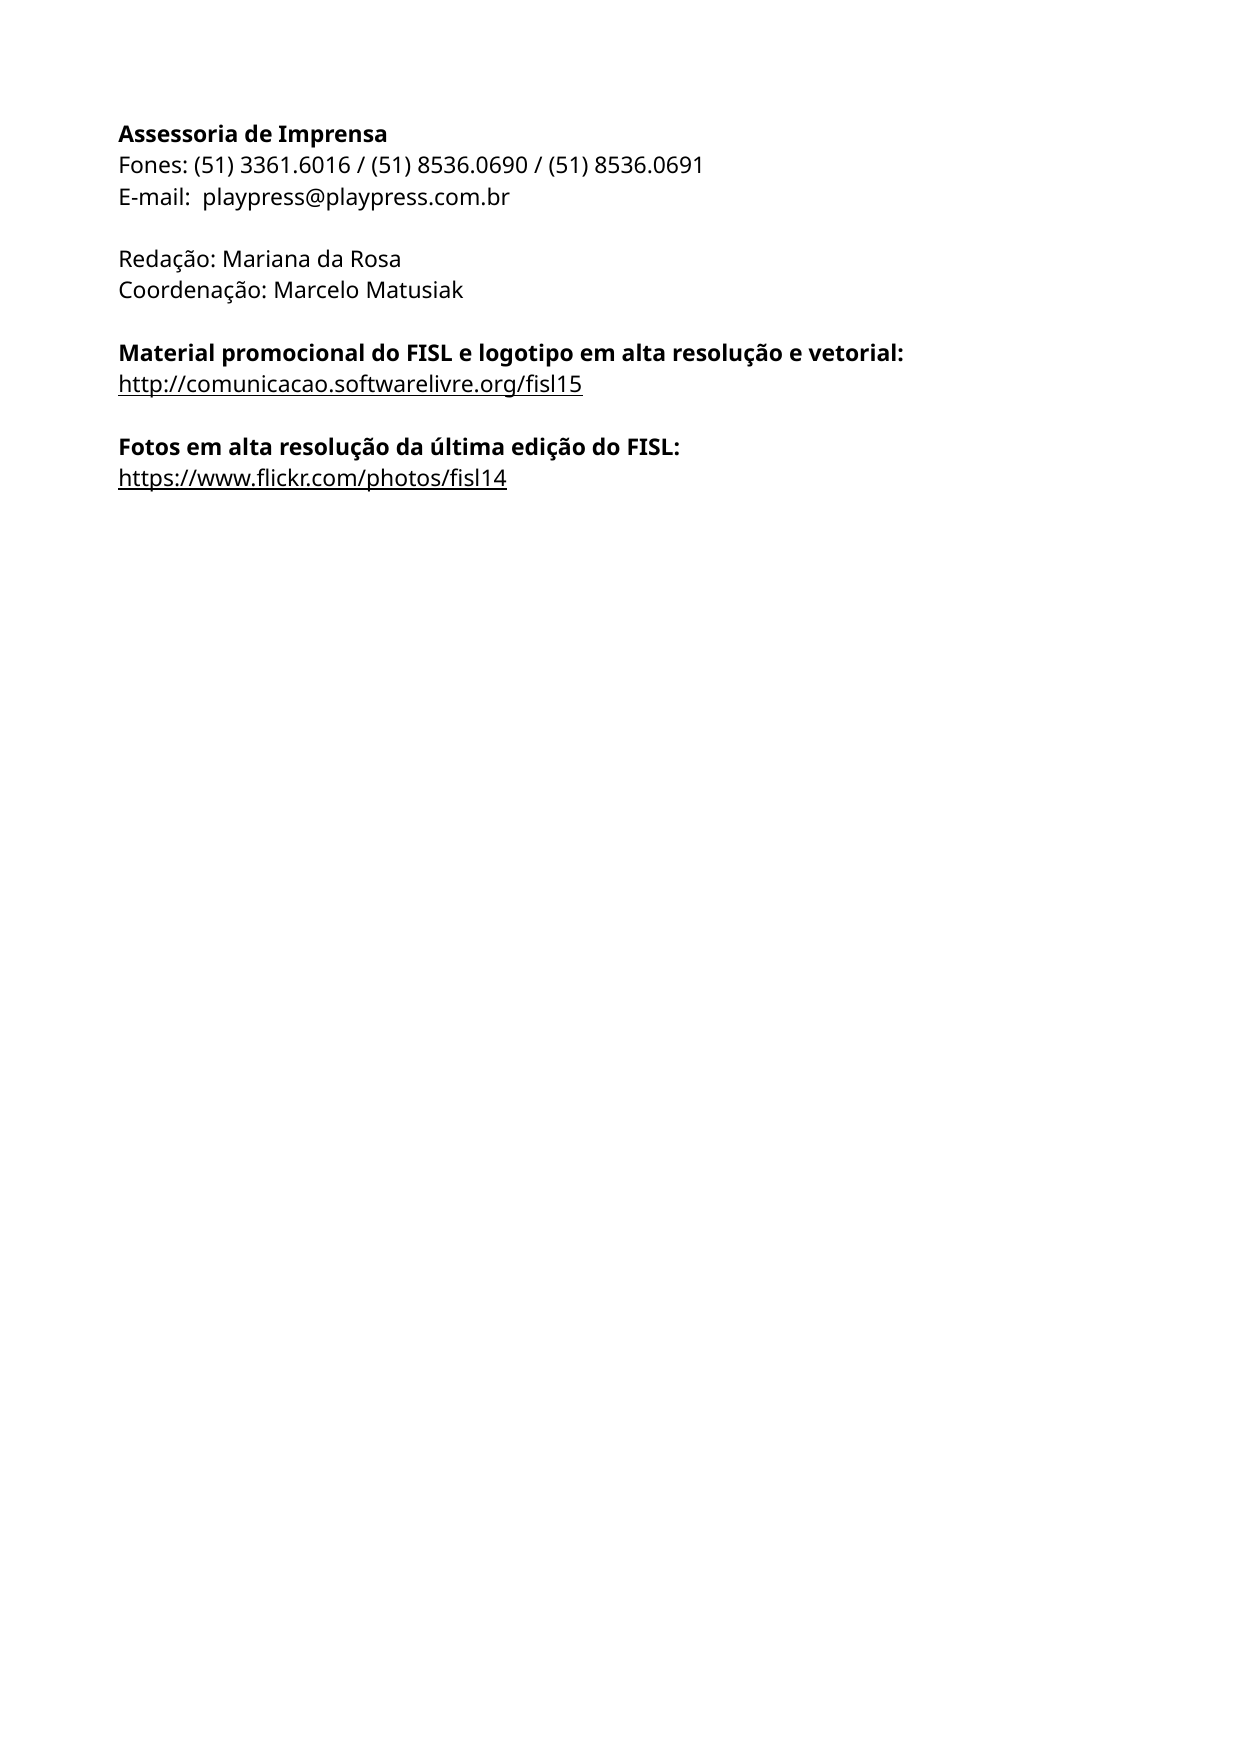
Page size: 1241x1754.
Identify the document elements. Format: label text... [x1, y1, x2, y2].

text Redação: Mariana da Rosa [118, 243, 1122, 274]
text E-mail: playpress@playpress.com.br [118, 181, 1122, 212]
text Assessoria de Imprensa [118, 118, 1122, 149]
text Fones: (51) 3361.6016 / (51) 8536.0690 / (51) 8536.0691 [118, 149, 1122, 181]
text https://www.flickr.com/photos/fisl14 [118, 462, 1122, 493]
text Material promocional do FISL e logotipo em alta resolução e vetorial: [118, 337, 1122, 368]
text http://comunicacao.softwarelivre.org/fisl15 [118, 368, 1122, 399]
text Coordenação: Marcelo Matusiak [118, 274, 1122, 306]
text Fotos em alta resolução da última edição do FISL: [118, 431, 1122, 462]
